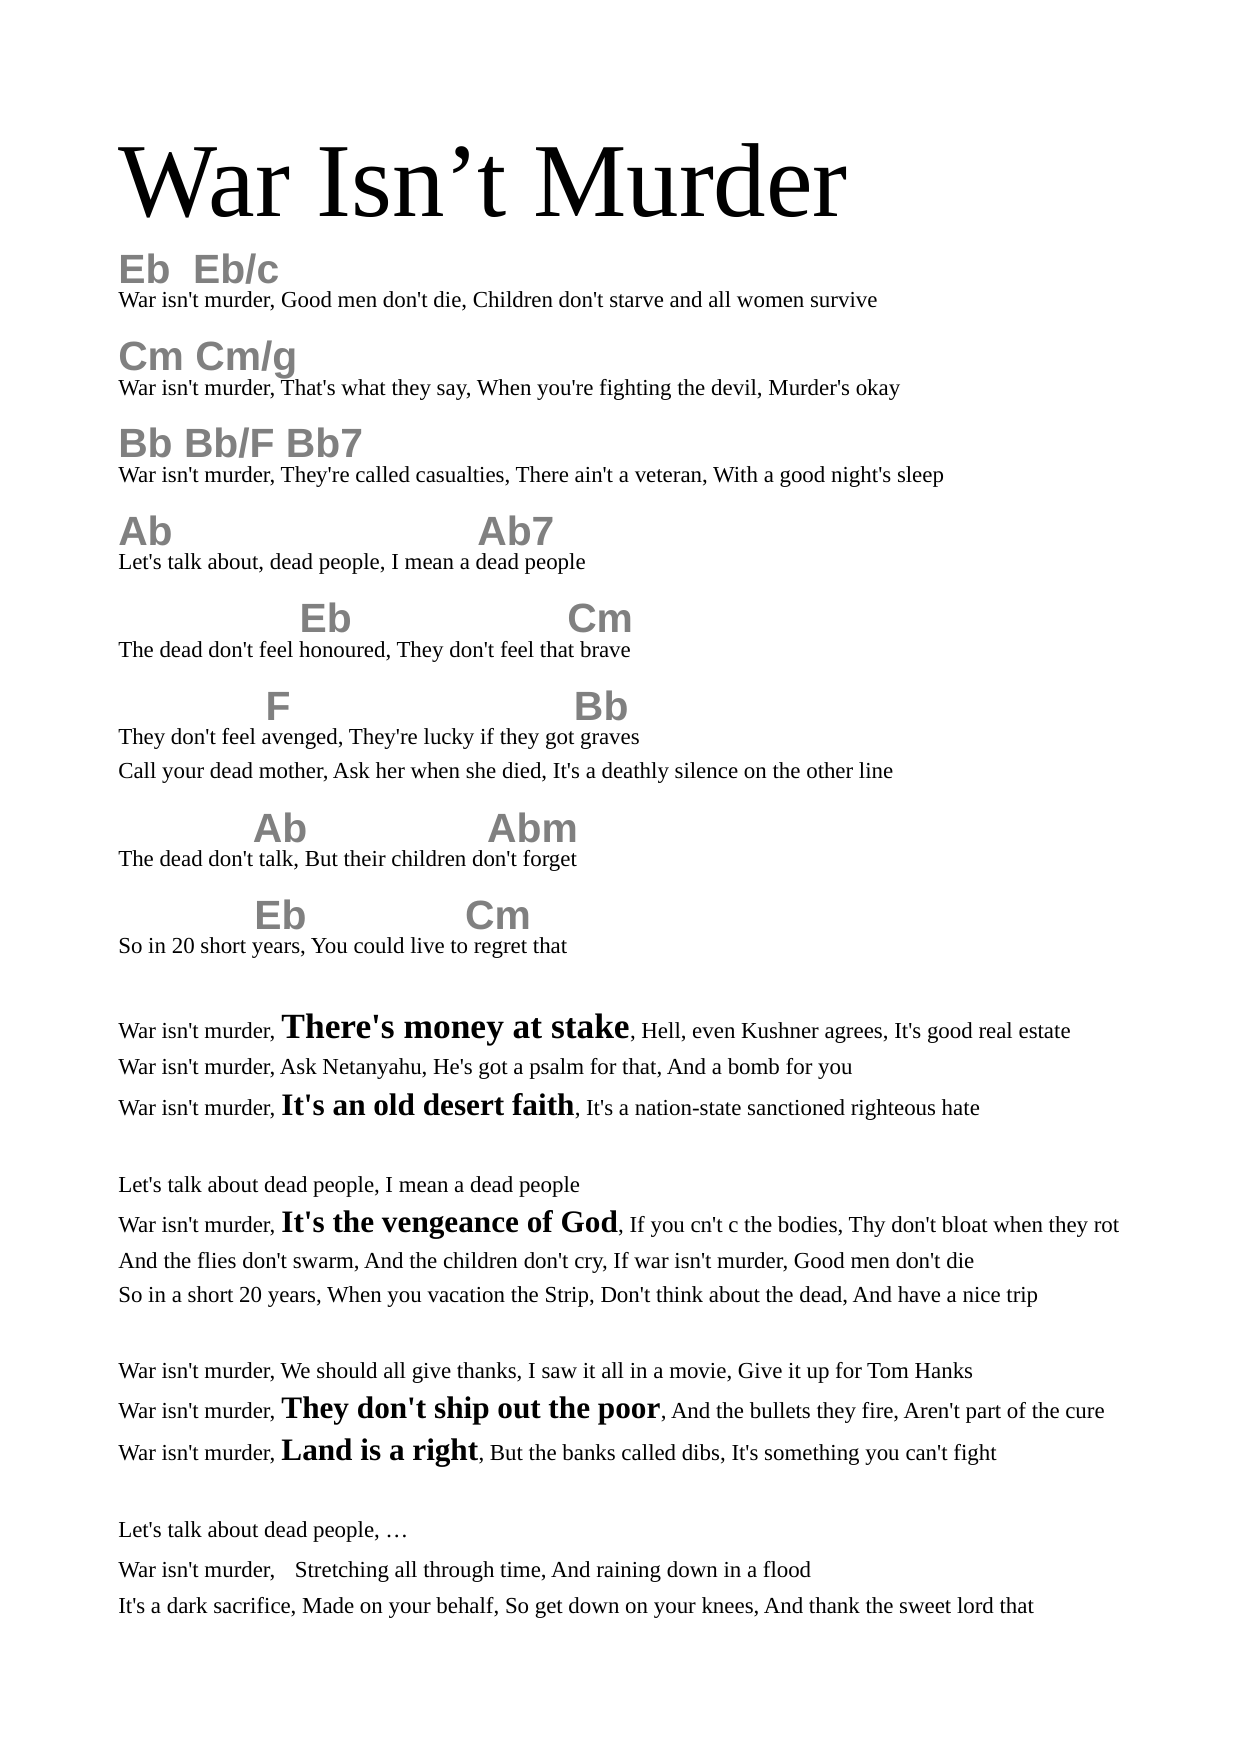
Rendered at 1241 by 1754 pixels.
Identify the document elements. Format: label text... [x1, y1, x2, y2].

text War isn't murder, They don't ship out the poor, And the bullets they fire, Aren't part of the cure [118, 1397, 1122, 1424]
text War isn't murder, There's money at stake, Hell, even Kushner agrees, It's good real estate [118, 1014, 1122, 1044]
text The dead don't talk, But their children don't forget [118, 851, 1122, 870]
subtitle War Isn’t Murder [118, 118, 1122, 239]
text Let's talk about, dead people, I mean a dead people [118, 554, 1122, 574]
subtitle Ab Ab7 [118, 507, 1122, 554]
subtitle Eb Cm [118, 891, 1122, 938]
text So in a short 20 years, When you vacation the Strip, Don't think about the dead, And have a nice trip [118, 1287, 1122, 1307]
text Let's talk about dead people, I mean a dead people [118, 1176, 1122, 1196]
subtitle Eb Cm [118, 594, 1122, 641]
text War isn't murder, That's what they say, When you're fighting the devil, Murder's okay [118, 379, 626, 399]
text War isn't murder, They're called casualties, There ain't a veteran, With a good night's sleep [118, 467, 1122, 486]
text The dead don't feel honoured, They don't feel that brave [118, 641, 1122, 661]
text War isn't murder, Ask Netanyahu, He's got a psalm for that, And a bomb for you [118, 1059, 1122, 1079]
text War isn't murder, We should all give thanks, I saw it all in a movie, Give it up for Tom Hanks [118, 1363, 1122, 1382]
text War isn't murder, Land is a right, But the banks called dibs, It's something you can't fight [118, 1439, 1122, 1466]
text Let's talk about dead people, … [118, 1522, 1122, 1541]
subtitle Ab Abm [118, 804, 1122, 851]
text So in 20 short years, You could live to regret that [118, 938, 1122, 958]
text And the flies don't swarm, And the children don't cry, If war isn't murder, Good men don't die [118, 1252, 1122, 1272]
subtitle Cm Cm/g [118, 332, 1122, 379]
subtitle Bb Bb/F Bb7 [118, 419, 1122, 467]
text War isn't murder, Stretching all through time, And raining down in a flood [118, 1556, 1122, 1583]
text It's a dark sacrifice, Made on your behalf, So get down on your knees, And thank the sweet lord that [118, 1598, 1122, 1617]
text War isn't murder, It's an old desert faith, It's a nation-state sanctioned righteous hate [118, 1093, 1122, 1120]
text Call your dead mother, Ask her when she died, It's a deathly silence on the other line [118, 763, 1122, 783]
text War isn't murder, That's what they say, When you're fighting the devil, Murder's okay [623, 379, 1122, 399]
text They don't feel avenged, They're lucky if they got graves [118, 729, 1122, 748]
text War isn't murder, Good men don't die, Children don't starve and all women survive [118, 292, 1122, 311]
subtitle F Bb [118, 682, 1122, 729]
subtitle Eb Eb/c [118, 245, 1122, 292]
text War isn't murder, It's the vengeance of God, If you cn't c the bodies, Thy don't bloat when they rot [118, 1211, 1122, 1238]
